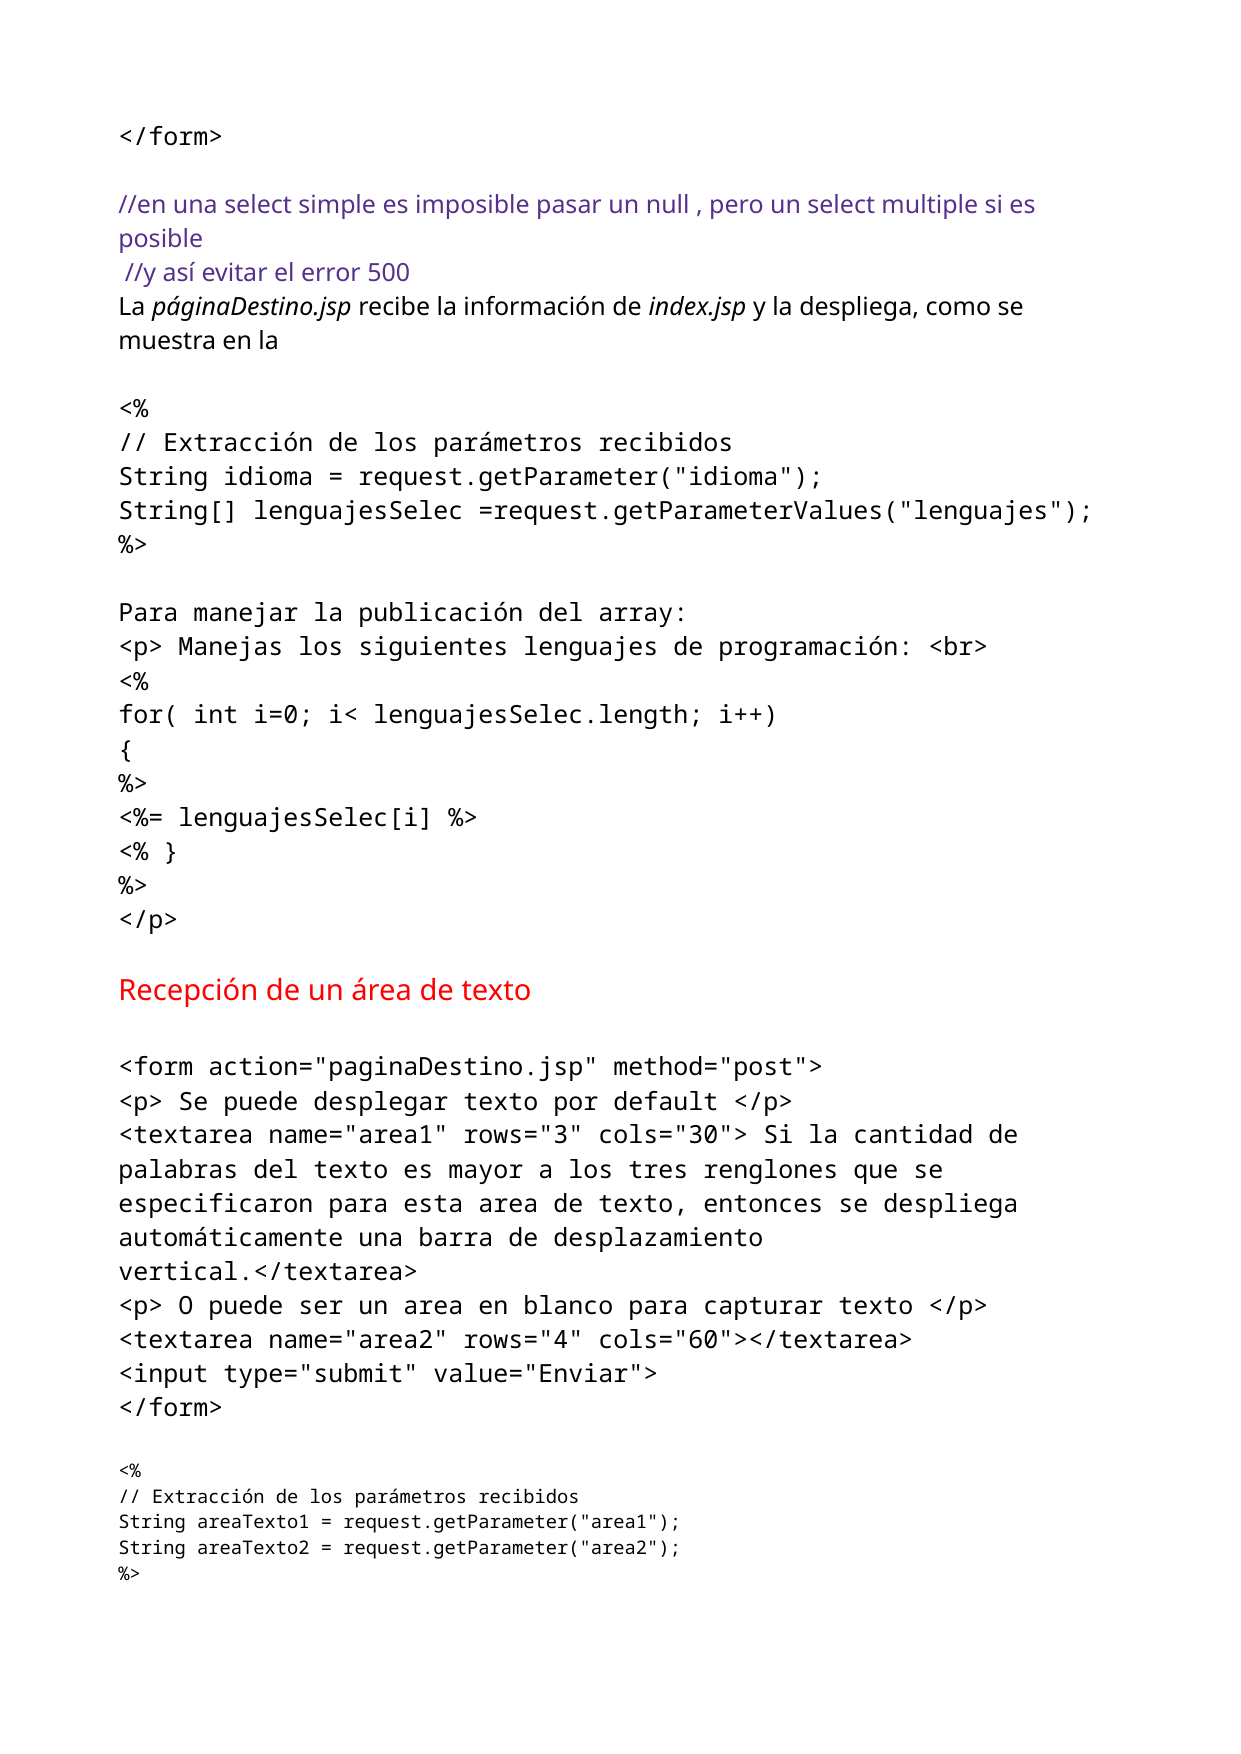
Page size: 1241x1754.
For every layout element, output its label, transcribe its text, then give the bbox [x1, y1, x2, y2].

text //y así evitar el error 500 [118, 254, 1122, 288]
text %> [118, 867, 1122, 902]
text <%= lenguajesSelec[i] %> [118, 799, 1122, 833]
text %> [118, 527, 1122, 561]
text Para manejar la publicación del array: [118, 595, 1122, 629]
text <% } [118, 833, 1122, 867]
text String[] lenguajesSelec =request.getParameterValues("lenguajes"); [118, 493, 1122, 527]
text String areaTexto2 = request.getParameter("area2"); [118, 1534, 1122, 1560]
text </form> [118, 118, 1122, 152]
text %> [118, 1560, 1122, 1585]
text // Extracción de los parámetros recibidos [118, 1483, 1122, 1509]
text <% [118, 663, 1122, 697]
text vertical.</textarea> [118, 1253, 1122, 1287]
text </form> [118, 1390, 1122, 1424]
text { [118, 731, 1122, 765]
text String areaTexto1 = request.getParameter("area1"); [118, 1509, 1122, 1534]
text <% [118, 1458, 1122, 1483]
text for( int i=0; i< lenguajesSelec.length; i++) [118, 697, 1122, 731]
text <p> O puede ser un area en blanco para capturar texto </p> [118, 1287, 1122, 1322]
text <textarea name="area2" rows="4" cols="60"></textarea> [118, 1322, 1122, 1356]
text La páginaDestino.jsp recibe la información de index.jsp y la despliega, como se muestra en la [118, 288, 1122, 357]
text //en una select simple es imposible pasar un null , pero un select multiple si es posible [118, 186, 1122, 254]
text <form action="paginaDestino.jsp" method="post"> [118, 1049, 1122, 1083]
text <% [118, 391, 1122, 425]
text %> [118, 765, 1122, 799]
text // Extracción de los parámetros recibidos [118, 425, 1122, 459]
text <p> Manejas los siguientes lenguajes de programación: <br> [118, 629, 1122, 663]
text String idioma = request.getParameter("idioma"); [118, 459, 1122, 493]
text Recepción de un área de texto [118, 970, 1122, 1009]
text <p> Se puede desplegar texto por default </p> [118, 1083, 1122, 1117]
text <input type="submit" value="Enviar"> [118, 1356, 1122, 1390]
text <textarea name="area1" rows="3" cols="30"> Si la cantidad de palabras del texto es mayor a los tres renglones que se especificaron para esta area de texto, entonces se despliega automáticamente una barra de desplazamiento [118, 1117, 1122, 1253]
text </p> [118, 902, 1122, 936]
